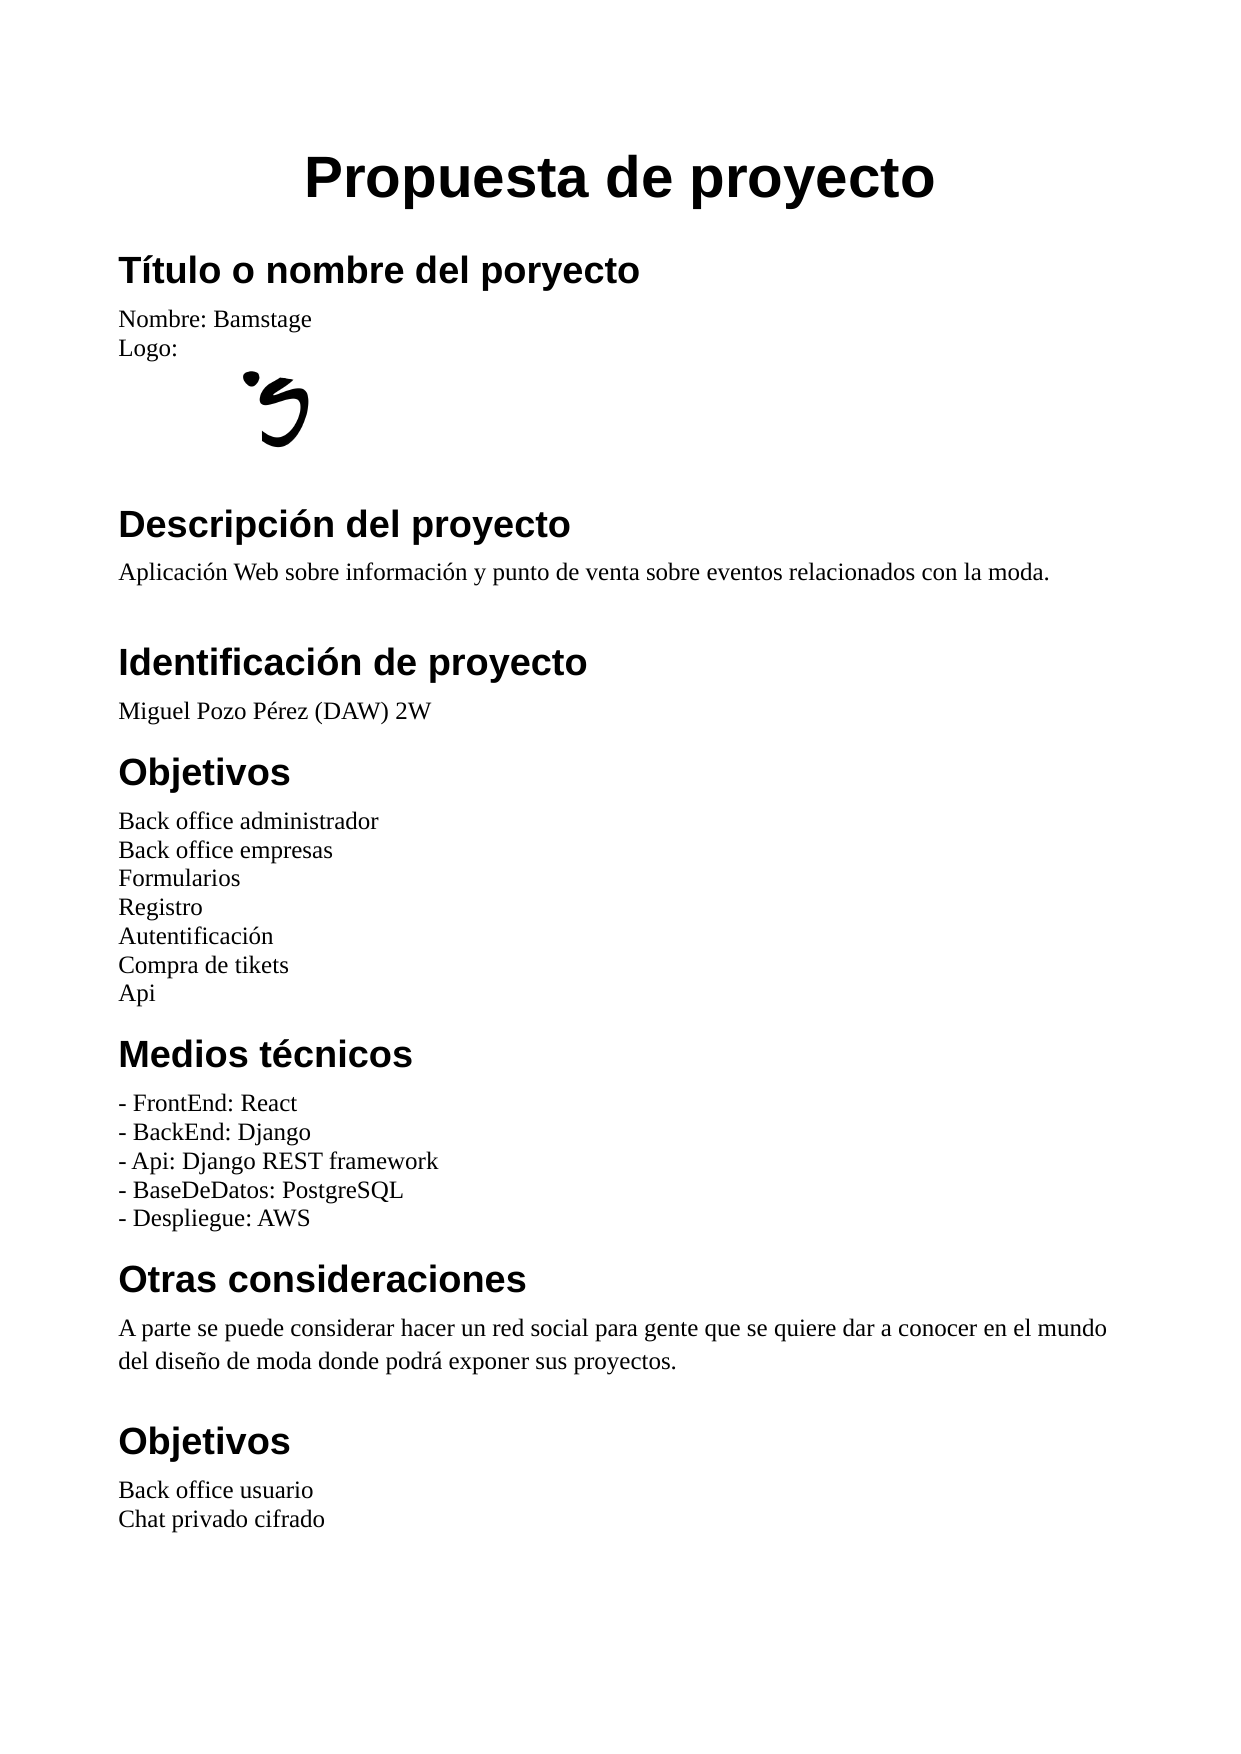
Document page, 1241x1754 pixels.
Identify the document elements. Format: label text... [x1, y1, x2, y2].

text - Despliegue: AWS [118, 1203, 1122, 1232]
subtitle Título o nombre del poryecto [118, 248, 1122, 291]
text Registro [118, 892, 1122, 921]
text Back office usuario [118, 1475, 1122, 1504]
text Autentificación [118, 921, 1122, 950]
subtitle Objetivos [118, 1419, 1122, 1463]
text - Api: Django REST framework [118, 1146, 1122, 1175]
subtitle Otras consideraciones [118, 1257, 1122, 1301]
text Aplicación Web sobre información y punto de venta sobre eventos relacionados con la moda. [118, 557, 1122, 586]
text - BaseDeDatos: PostgreSQL [118, 1175, 1122, 1203]
text Api [118, 978, 1122, 1007]
text Chat privado cifrado [118, 1504, 1122, 1533]
text - FrontEnd: React [118, 1088, 1122, 1117]
text A parte se puede considerar hacer un red social para gente que se quiere dar a conocer en el mundo del diseño de moda donde podrá exponer sus proyectos. [118, 1313, 1122, 1375]
text Logo: [118, 333, 1122, 361]
title Propuesta de proyecto [118, 143, 1122, 210]
text - BackEnd: Django [118, 1117, 1122, 1146]
text Compra de tikets [118, 950, 1122, 978]
text Back office administrador [118, 806, 1122, 835]
text Formularios [118, 863, 1122, 892]
text Back office empresas [118, 835, 1122, 863]
subtitle Identificación de proyecto [118, 640, 1122, 684]
subtitle Descripción del proyecto [118, 501, 1122, 545]
text Miguel Pozo Pérez (DAW) 2W [118, 696, 1122, 725]
subtitle Medios técnicos [118, 1032, 1122, 1076]
subtitle Objetivos [118, 750, 1122, 793]
text Nombre: Bamstage [118, 304, 1122, 333]
picture [197, 337, 341, 482]
